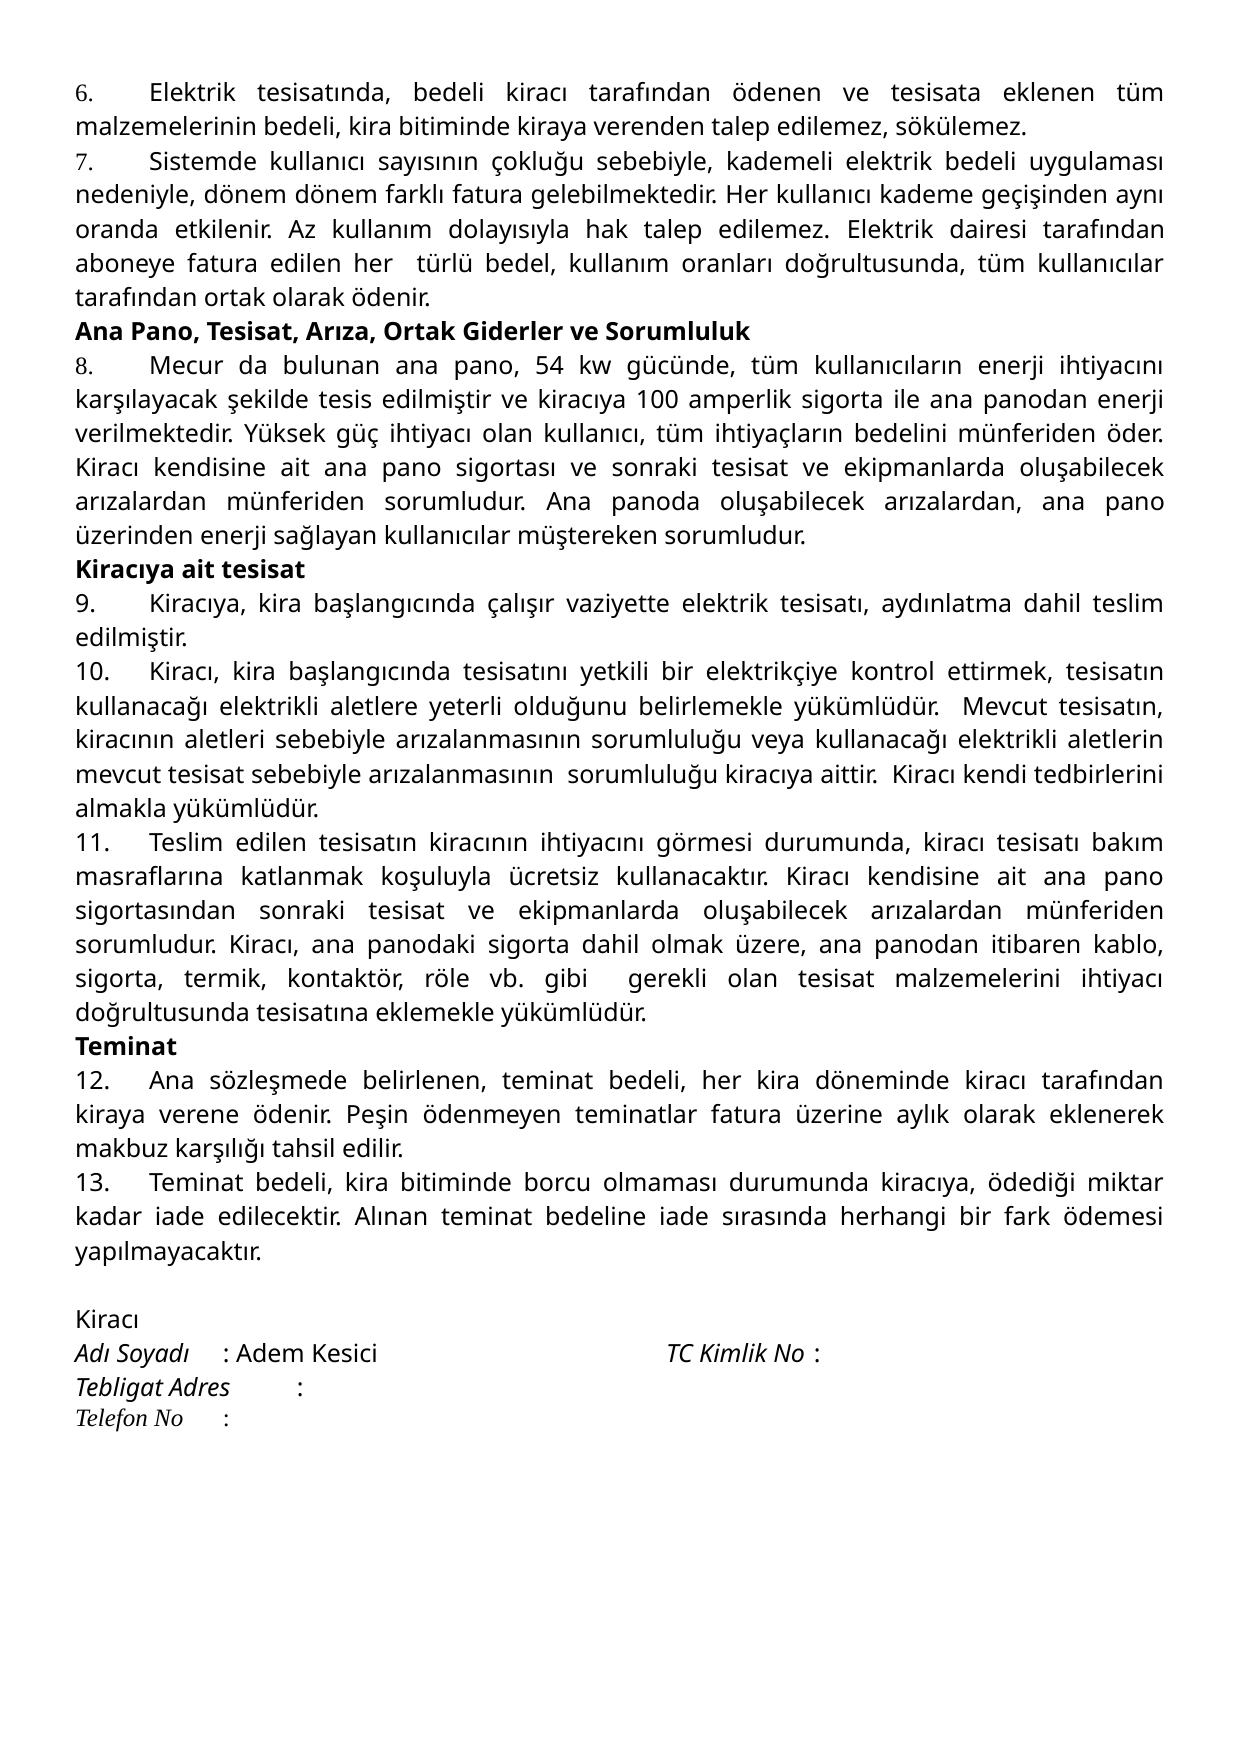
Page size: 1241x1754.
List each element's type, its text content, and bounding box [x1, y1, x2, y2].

text Telefon No : [75, 1403, 1165, 1432]
text Tebligat Adres : [75, 1369, 1165, 1403]
list Mecur da bulunan ana pano, 54 kw gücünde, tüm kullanıcıların enerji ihtiyacını karşılayacak şekilde tesis edilmiştir ve kiracıya 100 amperlik sigorta ile ana panodan enerji verilmektedir. Yüksek güç ihtiyacı olan kullanıcı, tüm ihtiyaçların bedelini münferiden öder. Kiracı kendisine ait ana pano sigortası ve sonraki tesisat ve ekipmanlarda oluşabilecek arızalardan münferiden sorumludur. Ana panoda oluşabilecek arızalardan, ana pano üzerinden enerji sağlayan kullanıcılar müştereken sorumludur. [75, 347, 1165, 552]
list Teminat bedeli, kira bitiminde borcu olmaması durumunda kiracıya, ödediği miktar kadar iade edilecektir. Alınan teminat bedeline iade sırasında herhangi bir fark ödemesi yapılmayacaktır. [75, 1165, 1165, 1267]
list Elektrik tesisatında, bedeli kiracı tarafından ödenen ve tesisata eklenen tüm malzemelerinin bedeli, kira bitiminde kiraya verenden talep edilemez, sökülemez. [75, 75, 1165, 143]
text Adı Soyadı : Adem Kesici TC Kimlik No : [75, 1335, 1165, 1369]
text Kiracı [75, 1301, 1165, 1335]
list Kiracı, kira başlangıcında tesisatını yetkili bir elektrikçiye kontrol ettirmek, tesisatın kullanacağı elektrikli aletlere yeterli olduğunu belirlemekle yükümlüdür. Mevcut tesisatın, kiracının aletleri sebebiyle arızalanmasının sorumluluğu veya kullanacağı elektrikli aletlerin mevcut tesisat sebebiyle arızalanmasının sorumluluğu kiracıya aittir. Kiracı kendi tedbirlerini almakla yükümlüdür. [75, 654, 1165, 824]
text Teminat [75, 1029, 1165, 1063]
list Sistemde kullanıcı sayısının çokluğu sebebiyle, kademeli elektrik bedeli uygulaması nedeniyle, dönem dönem farklı fatura gelebilmektedir. Her kullanıcı kademe geçişinden aynı oranda etkilenir. Az kullanım dolayısıyla hak talep edilemez. Elektrik dairesi tarafından aboneye fatura edilen her türlü bedel, kullanım oranları doğrultusunda, tüm kullanıcılar tarafından ortak olarak ödenir. [75, 143, 1165, 313]
list Teslim edilen tesisatın kiracının ihtiyacını görmesi durumunda, kiracı tesisatı bakım masraflarına katlanmak koşuluyla ücretsiz kullanacaktır. Kiracı kendisine ait ana pano sigortasından sonraki tesisat ve ekipmanlarda oluşabilecek arızalardan münferiden sorumludur. Kiracı, ana panodaki sigorta dahil olmak üzere, ana panodan itibaren kablo, sigorta, termik, kontaktör, röle vb. gibi gerekli olan tesisat malzemelerini ihtiyacı doğrultusunda tesisatına eklemekle yükümlüdür. [75, 824, 1165, 1029]
list Ana sözleşmede belirlenen, teminat bedeli, her kira döneminde kiracı tarafından kiraya verene ödenir. Peşin ödenmeyen teminatlar fatura üzerine aylık olarak eklenerek makbuz karşılığı tahsil edilir. [75, 1063, 1165, 1165]
text Kiracıya ait tesisat [75, 552, 1165, 586]
text Ana Pano, Tesisat, Arıza, Ortak Giderler ve Sorumluluk [75, 313, 1165, 347]
list Kiracıya, kira başlangıcında çalışır vaziyette elektrik tesisatı, aydınlatma dahil teslim edilmiştir. [75, 586, 1165, 654]
